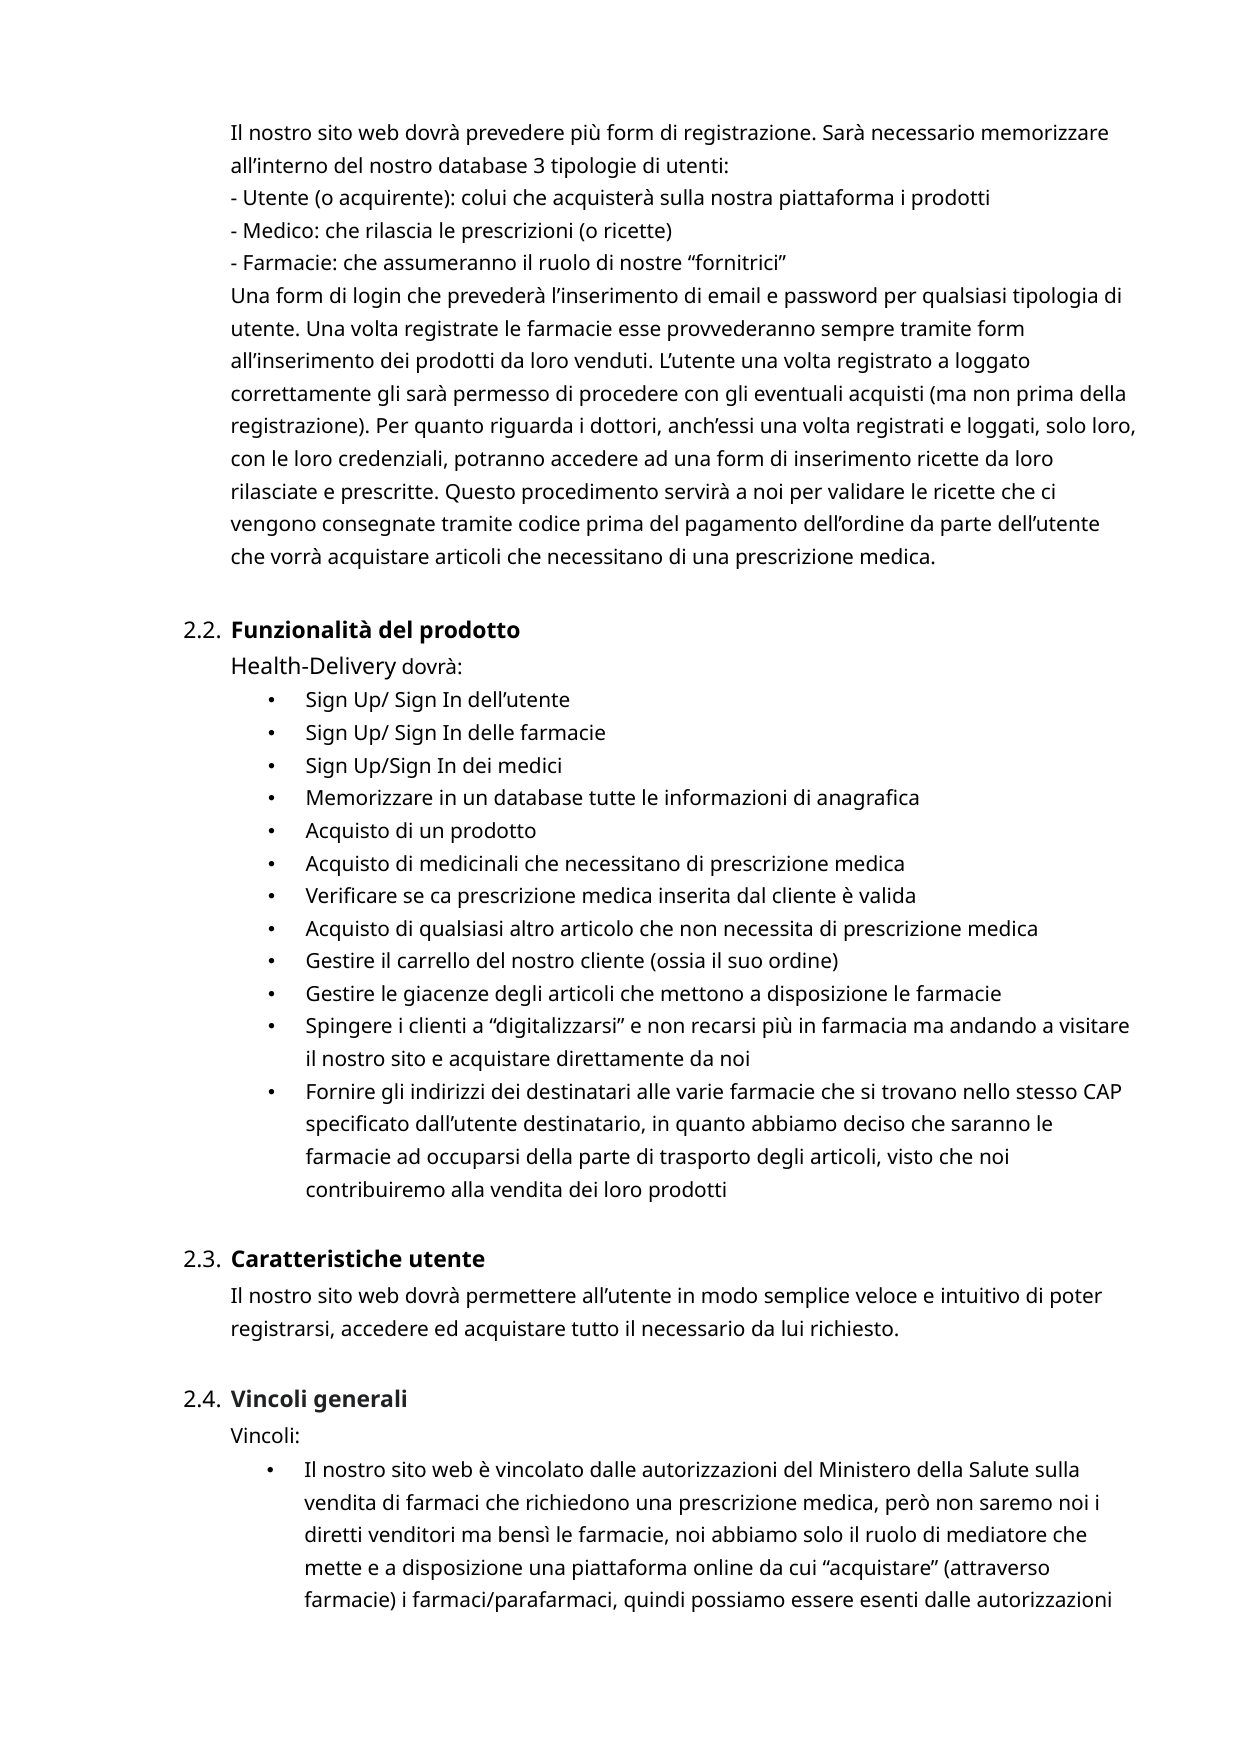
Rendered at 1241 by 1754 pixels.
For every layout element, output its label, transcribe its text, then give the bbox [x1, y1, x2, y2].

list Sign Up/ Sign In delle farmacie [268, 718, 1140, 747]
list Gestire le giacenze degli articoli che mettono a disposizione le farmacie [268, 979, 1140, 1007]
list Spingere i clienti a “digitalizzarsi” e non recarsi più in farmacia ma andando a visitare il nostro sito e acquistare direttamente da noi [268, 1012, 1140, 1073]
list Memorizzare in un database tutte le informazioni di anagrafica [268, 783, 1140, 812]
list Acquisto di medicinali che necessitano di prescrizione medica [268, 849, 1140, 877]
list Funzionalità del prodotto [183, 614, 1140, 645]
list Sign Up/Sign In dei medici [268, 751, 1140, 779]
text Vincoli: [189, 1419, 1140, 1450]
text Health-Delivery dovrà: [189, 650, 1140, 681]
list Verificare se ca prescrizione medica inserita dal cliente è valida [268, 881, 1140, 910]
list Vincoli generali [183, 1383, 1140, 1414]
list Sign Up/ Sign In dell’utente [268, 686, 1140, 714]
list - Utente (o acquirente): colui che acquisterà sulla nostra piattaforma i prodotti [189, 183, 1140, 212]
list Acquisto di un prodotto [268, 816, 1140, 844]
list Il nostro sito web dovrà prevedere più form di registrazione. Sarà necessario memorizzare all’interno del nostro database 3 tipologie di utenti: [189, 118, 1140, 179]
list Acquisto di qualsiasi altro articolo che non necessita di prescrizione medica [268, 914, 1140, 942]
list Fornire gli indirizzi dei destinatari alle varie farmacie che si trovano nello stesso CAP specificato dall’utente destinatario, in quanto abbiamo deciso che saranno le farmacie ad occuparsi della parte di trasporto degli articoli, visto che noi contribuiremo alla vendita dei loro prodotti [268, 1077, 1140, 1203]
list - Farmacie: che assumeranno il ruolo di nostre “fornitrici” [189, 248, 1140, 277]
list - Medico: che rilascia le prescrizioni (o ricette) [189, 216, 1140, 244]
list Una form di login che prevederà l’inserimento di email e password per qualsiasi tipologia di utente. Una volta registrate le farmacie esse provvederanno sempre tramite form all’inserimento dei prodotti da loro venduti. L’utente una volta registrato a loggato correttamente gli sarà permesso di procedere con gli eventuali acquisti (ma non prima della registrazione). Per quanto riguarda i dottori, anch’essi una volta registrati e loggati, solo loro, con le loro credenziali, potranno accedere ad una form di inserimento ricette da loro rilasciate e prescritte. Questo procedimento servirà a noi per validare le ricette che ci vengono consegnate tramite codice prima del pagamento dell’ordine da parte dell’utente che vorrà acquistare articoli che necessitano di una prescrizione medica. [189, 281, 1140, 570]
text Il nostro sito web dovrà permettere all’utente in modo semplice veloce e intuitivo di poter registrarsi, accedere ed acquistare tutto il necessario da lui richiesto. [189, 1279, 1140, 1343]
list Caratteristiche utente [183, 1243, 1140, 1274]
list Gestire il carrello del nostro cliente (ossia il suo ordine) [268, 946, 1140, 975]
list Il nostro sito web è vincolato dalle autorizzazioni del Ministero della Salute sulla vendita di farmaci che richiedono una prescrizione medica, però non saremo noi i diretti venditori ma bensì le farmacie, noi abbiamo solo il ruolo di mediatore che mette e a disposizione una piattaforma online da cui “acquistare” (attraverso farmacie) i farmaci/parafarmaci, quindi possiamo essere esenti dalle autorizzazioni [267, 1455, 1140, 1614]
